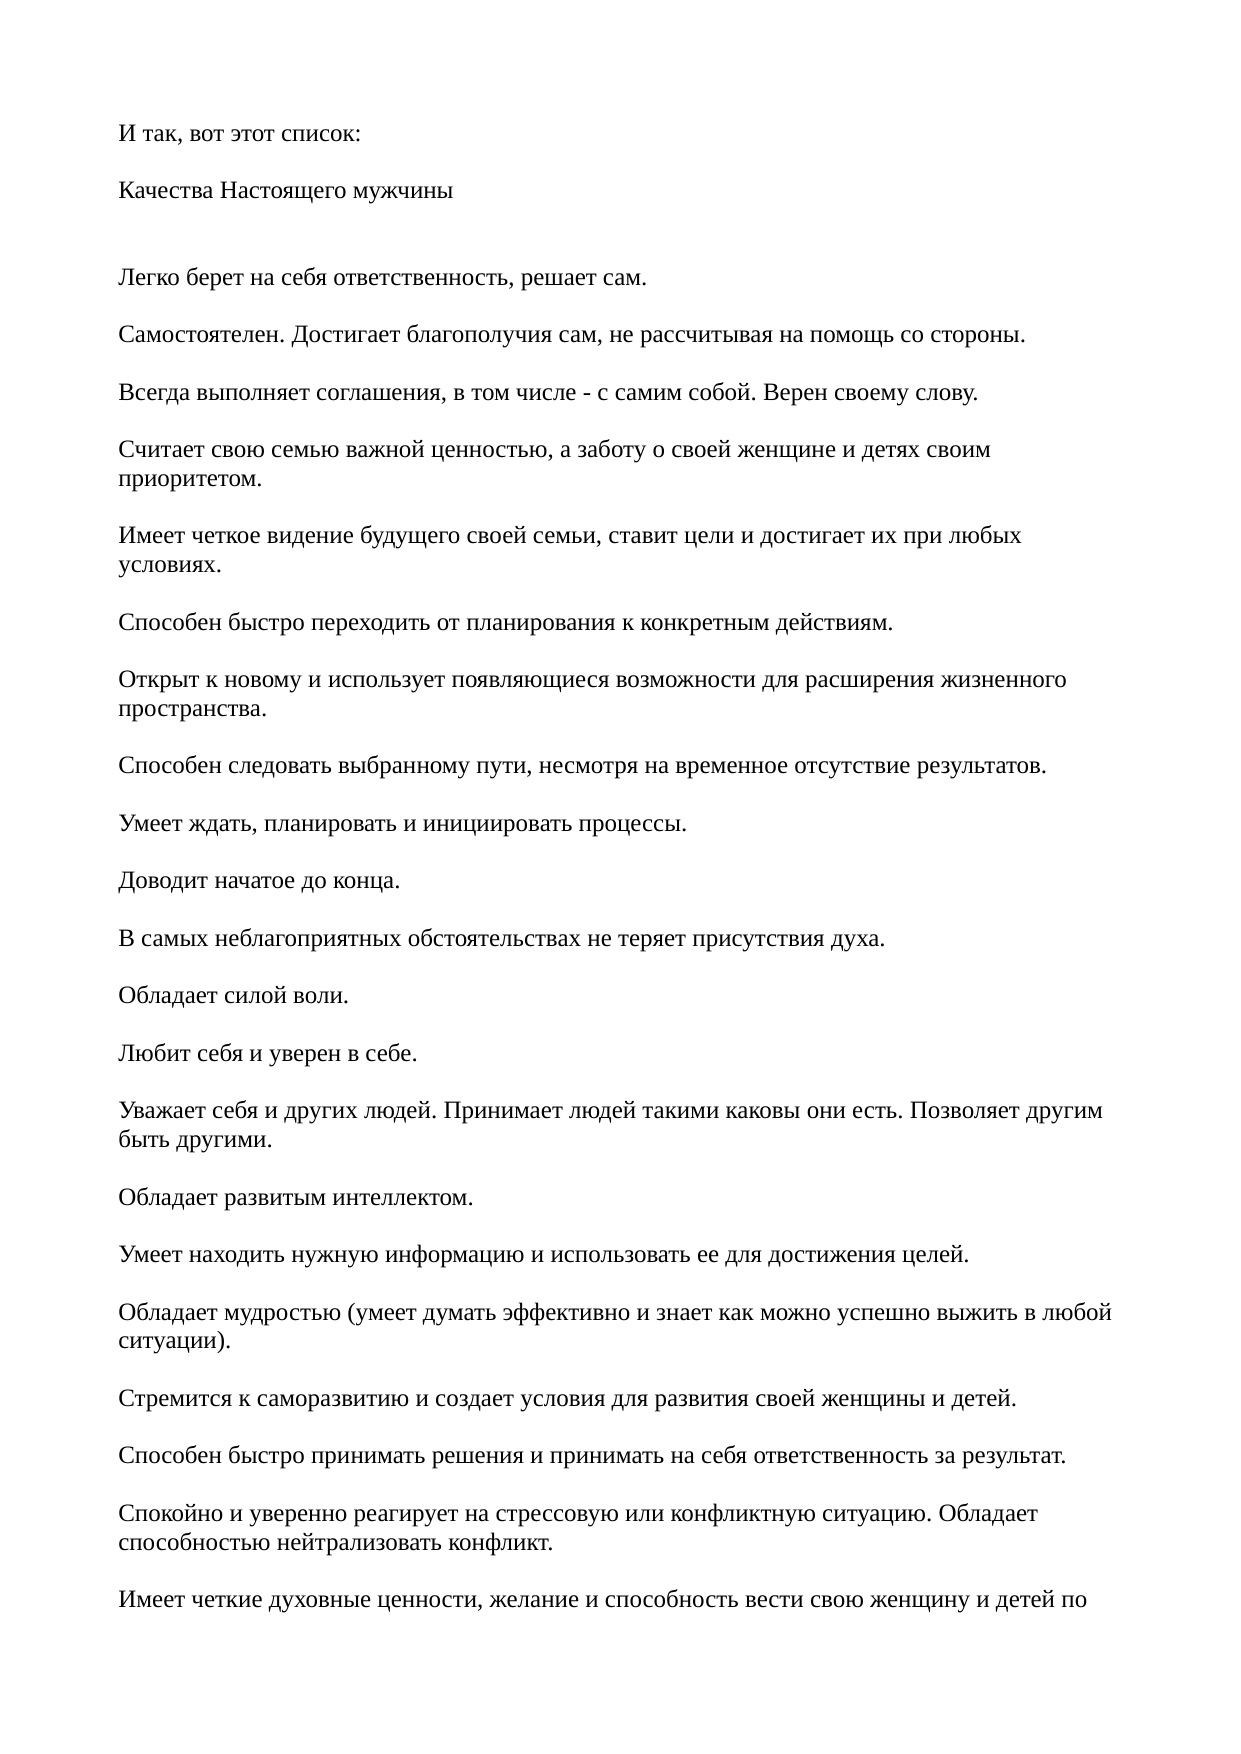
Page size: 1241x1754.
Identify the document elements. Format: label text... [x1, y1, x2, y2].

text И так, вот этот список: Качества Настоящего мужчины Легко берет на себя ответственность, решает сам. Самостоятелен. Достигает благополучия сам, не рассчитывая на помощь со стороны. Всегда выполняет соглашения, в том числе - с самим собой. Верен своему слову. Считает свою семью важной ценностью, а заботу о своей женщине и детях своим приоритетом. Имеет четкое видение будущего своей семьи, ставит цели и достигает их при любых условиях. Способен быстро переходить от планирования к конкретным действиям. Открыт к новому и использует появляющиеся возможности для расширения жизненного пространства. Способен следовать выбранному пути, несмотря на временное отсутствие результатов. Умеет ждать, планировать и инициировать процессы. Доводит начатое до конца. В самых неблагоприятных обстоятельствах не теряет присутствия духа. Обладает силой воли. Любит себя и уверен в себе. Уважает себя и других людей. Принимает людей такими каковы они есть. Позволяет другим быть другими. Обладает развитым интеллектом. Умеет находить нужную информацию и использовать ее для достижения целей. Обладает мудростью (умеет думать эффективно и знает как можно успешно выжить в любой ситуации). Стремится к саморазвитию и создает условия для развития своей женщины и детей. Способен быстро принимать решения и принимать на себя ответственность за результат. Спокойно и уверенно реагирует на стрессовую или конфликтную ситуацию. Обладает способностью нейтрализовать конфликт. Имеет четкие духовные ценности, желание и способность вести свою женщину и детей по [118, 118, 1122, 1613]
